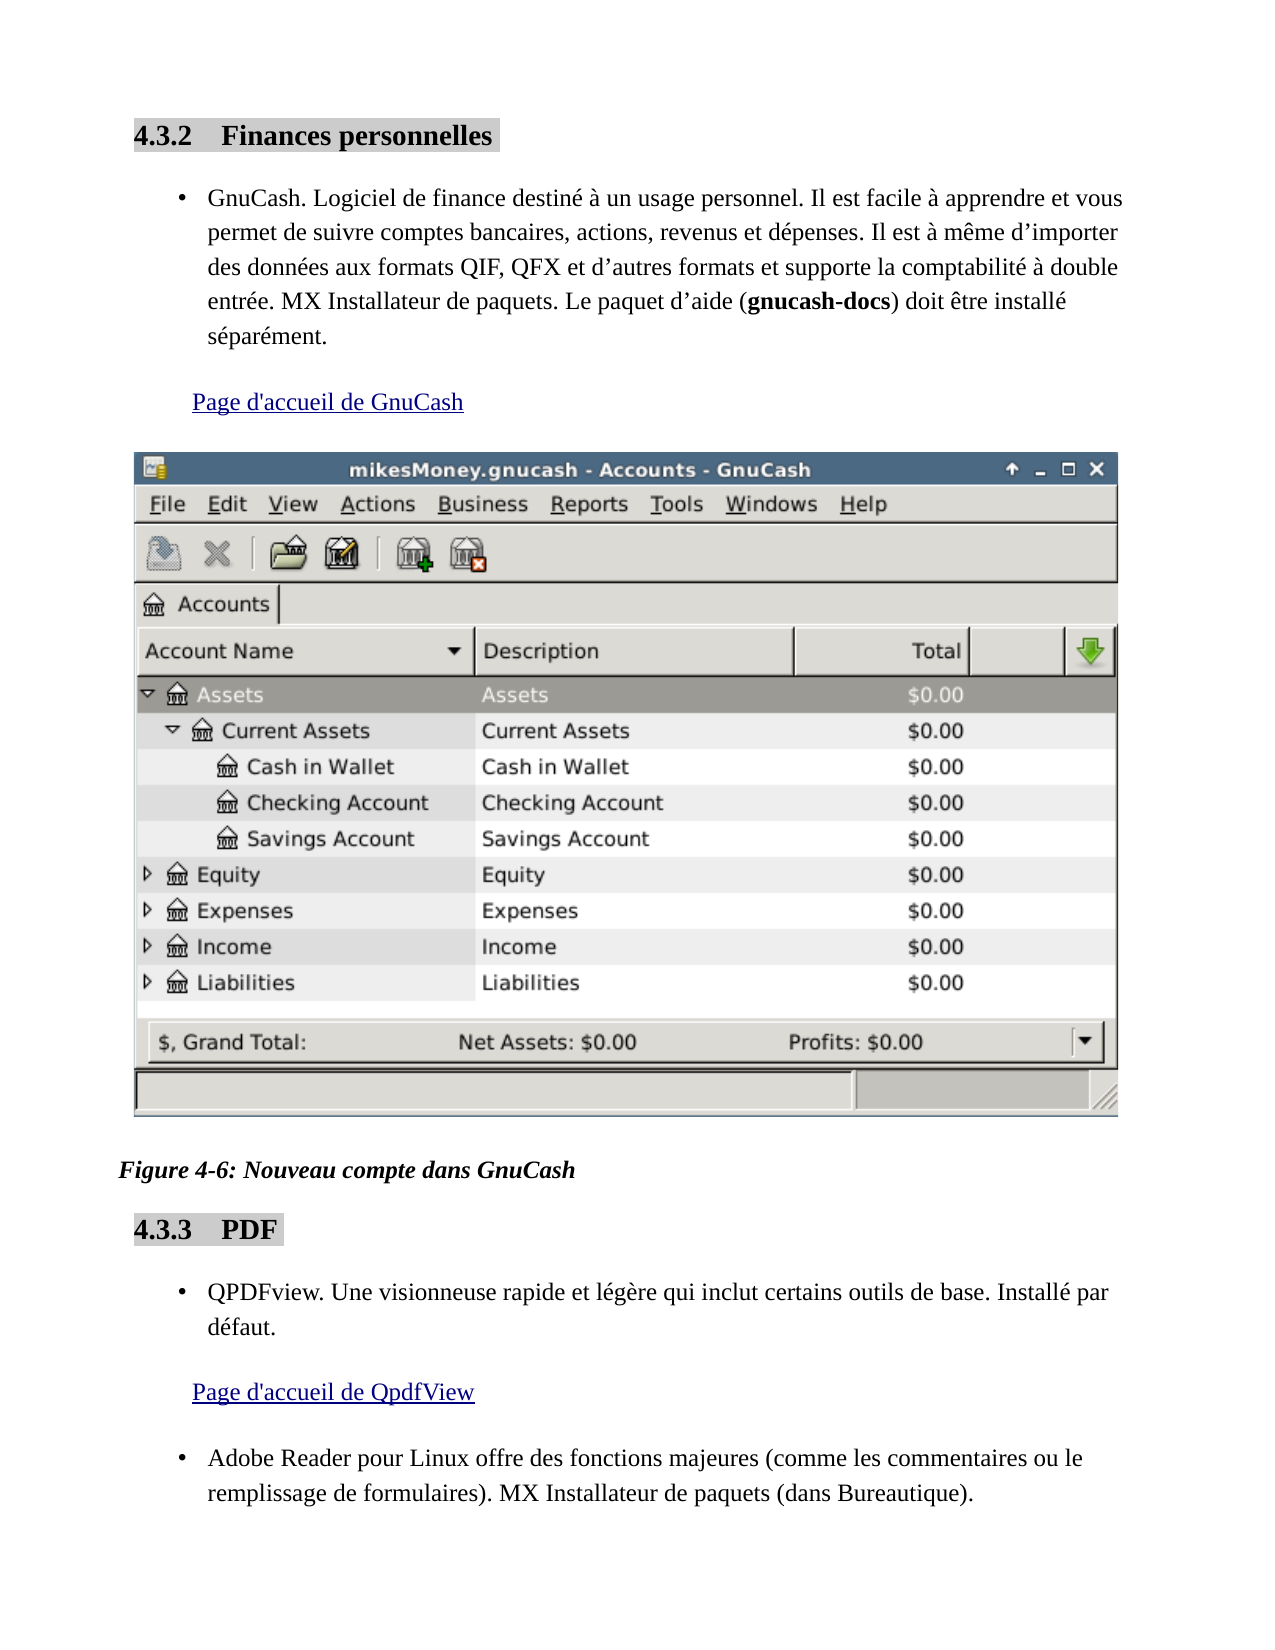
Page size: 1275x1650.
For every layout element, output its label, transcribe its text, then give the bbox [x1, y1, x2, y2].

list Page d'accueil de QpdfView [162, 1377, 1157, 1406]
picture [133, 452, 1119, 1117]
text Figure 4-6: Nouveau compte dans GnuCash [118, 1156, 1157, 1184]
subtitle 4.3.3 PDF [134, 1212, 1141, 1246]
list Page d'accueil de GnuCash [162, 387, 1157, 415]
subtitle 4.3.2 Finances personnelles [500, 118, 1141, 152]
list Adobe Reader pour Linux offre des fonctions majeures (comme les commentaires ou le remplissage de formulaires). MX Installateur de paquets (dans Bureautique). [178, 1443, 1141, 1506]
list GnuCash. Logiciel de finance destiné à un usage personnel. Il est facile à apprendre et vous permet de suivre comptes bancaires, actions, revenus et dépenses. Il est à même d’importer des données aux formats QIF, QFX et d’autres formats et supporte la comptabilité à double entrée. MX Installateur de paquets. Le paquet d’aide (gnucash-docs) doit être installé séparément. [178, 183, 1141, 349]
list QPDFview. Une visionneuse rapide et légère qui inclut certains outils de base. Installé par défaut. [178, 1277, 1141, 1341]
